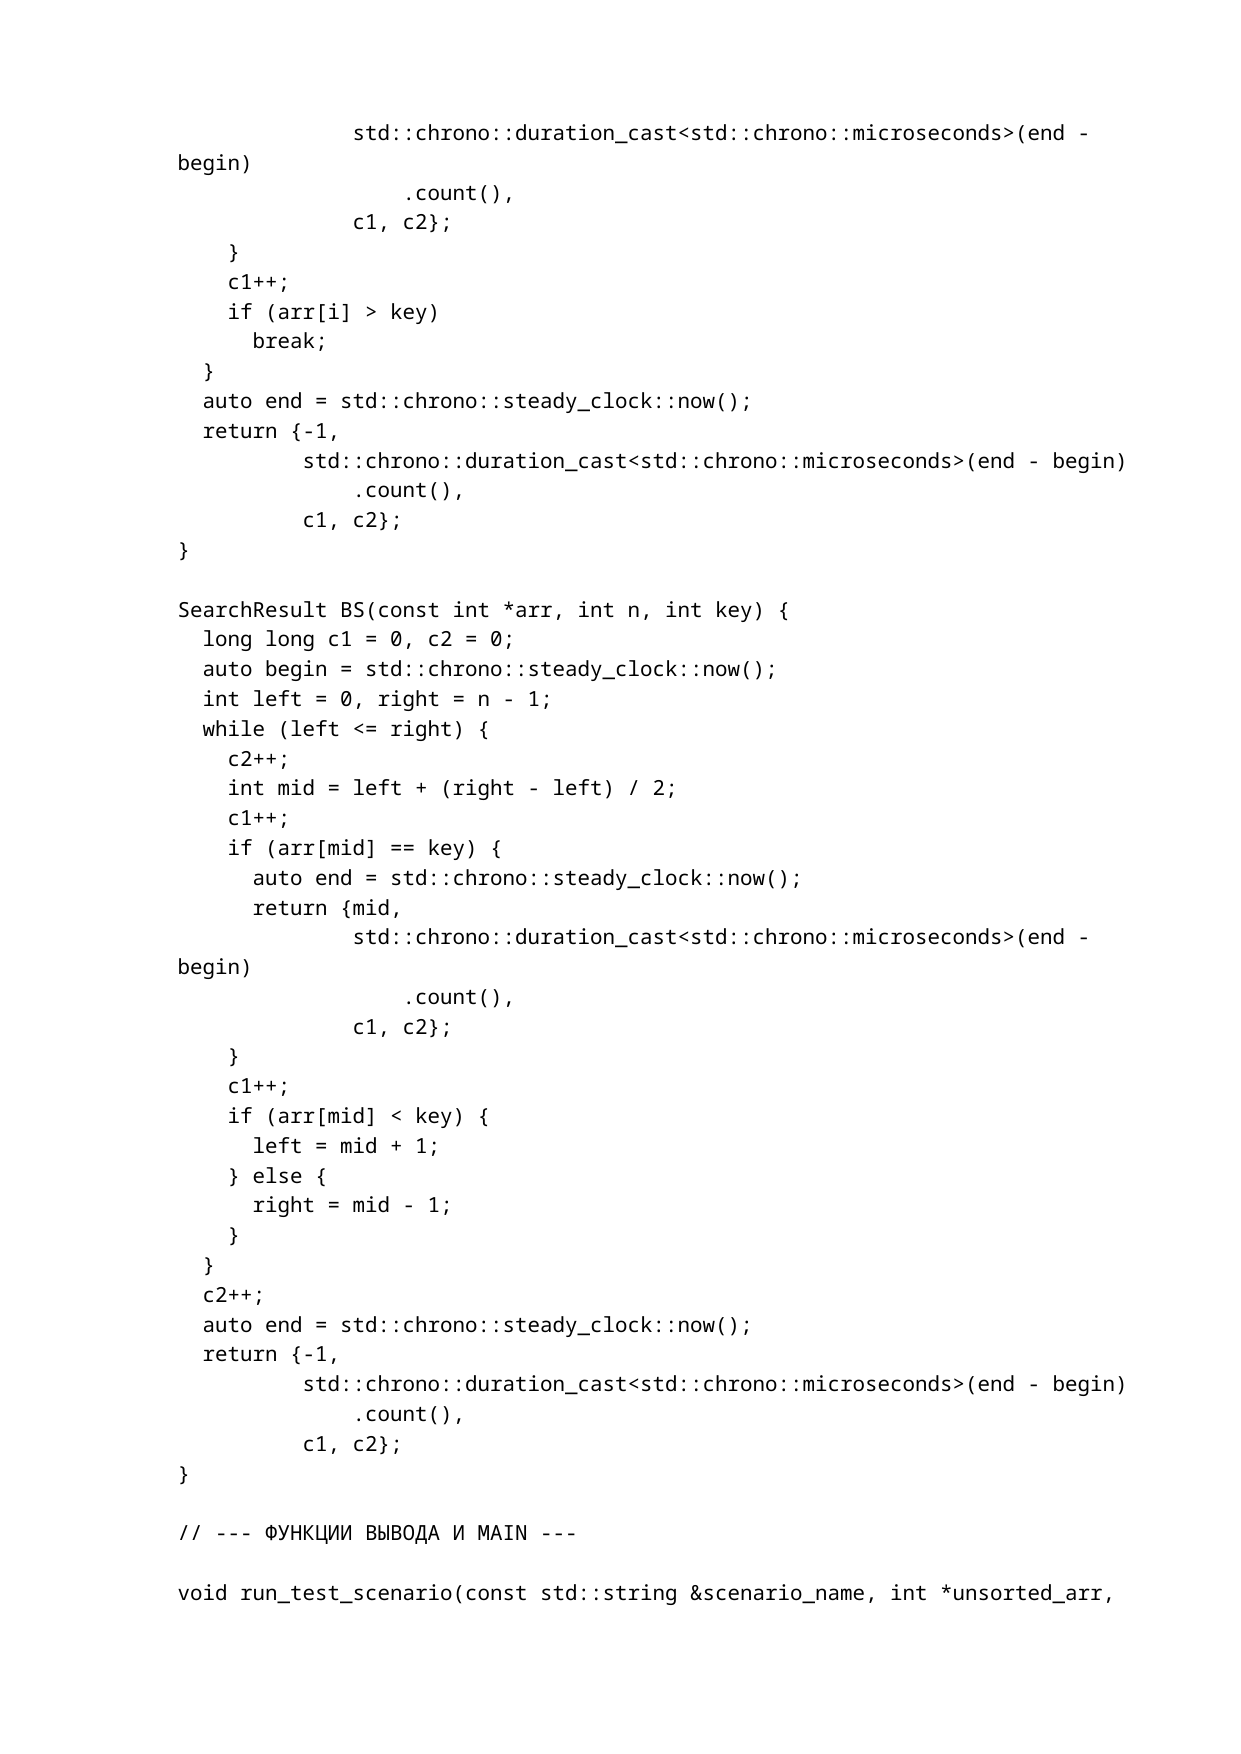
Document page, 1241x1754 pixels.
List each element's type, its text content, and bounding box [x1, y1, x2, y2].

text long long c1 = 0, c2 = 0; [177, 624, 1152, 653]
text if (arr[i] > key) [177, 297, 1152, 325]
text .count(), [177, 178, 1152, 206]
text std::chrono::duration_cast<std::chrono::microseconds>(end - begin) [177, 922, 1152, 981]
text // --- ФУНКЦИИ ВЫВОДА И MAIN --- [177, 1518, 1152, 1547]
text int left = 0, right = n - 1; [177, 684, 1152, 713]
text .count(), [177, 476, 1152, 504]
text std::chrono::duration_cast<std::chrono::microseconds>(end - begin) [177, 1369, 1152, 1398]
text return {-1, [177, 416, 1152, 444]
text int mid = left + (right - left) / 2; [177, 773, 1152, 802]
text std::chrono::duration_cast<std::chrono::microseconds>(end - begin) [177, 118, 1152, 176]
text if (arr[mid] == key) { [177, 833, 1152, 862]
text c1, c2}; [177, 1429, 1152, 1457]
text } [177, 1220, 1152, 1249]
text SearchResult BS(const int *arr, int n, int key) { [177, 595, 1152, 623]
text } [177, 356, 1152, 385]
text c2++; [177, 744, 1152, 772]
text return {-1, [177, 1339, 1152, 1368]
text c1, c2}; [177, 1012, 1152, 1040]
text c1, c2}; [177, 505, 1152, 534]
text void run_test_scenario(const std::string &scenario_name, int *unsorted_arr, [177, 1578, 1152, 1606]
text break; [177, 327, 1152, 355]
text .count(), [177, 1399, 1152, 1428]
text right = mid - 1; [177, 1191, 1152, 1219]
text } else { [177, 1161, 1152, 1189]
text } [177, 1042, 1152, 1070]
text } [177, 1250, 1152, 1279]
text auto end = std::chrono::steady_clock::now(); [177, 863, 1152, 891]
text auto end = std::chrono::steady_clock::now(); [177, 1310, 1152, 1338]
text std::chrono::duration_cast<std::chrono::microseconds>(end - begin) [177, 446, 1152, 474]
text auto begin = std::chrono::steady_clock::now(); [177, 654, 1152, 683]
text c2++; [177, 1280, 1152, 1308]
text } [177, 237, 1152, 266]
text } [177, 535, 1152, 564]
text return {mid, [177, 893, 1152, 921]
text c1++; [177, 267, 1152, 296]
text } [177, 1459, 1152, 1487]
text auto end = std::chrono::steady_clock::now(); [177, 386, 1152, 415]
text c1++; [177, 1071, 1152, 1100]
text .count(), [177, 982, 1152, 1011]
text if (arr[mid] < key) { [177, 1101, 1152, 1130]
text c1++; [177, 803, 1152, 832]
text c1, c2}; [177, 207, 1152, 236]
text while (left <= right) { [177, 714, 1152, 742]
text left = mid + 1; [177, 1131, 1152, 1159]
